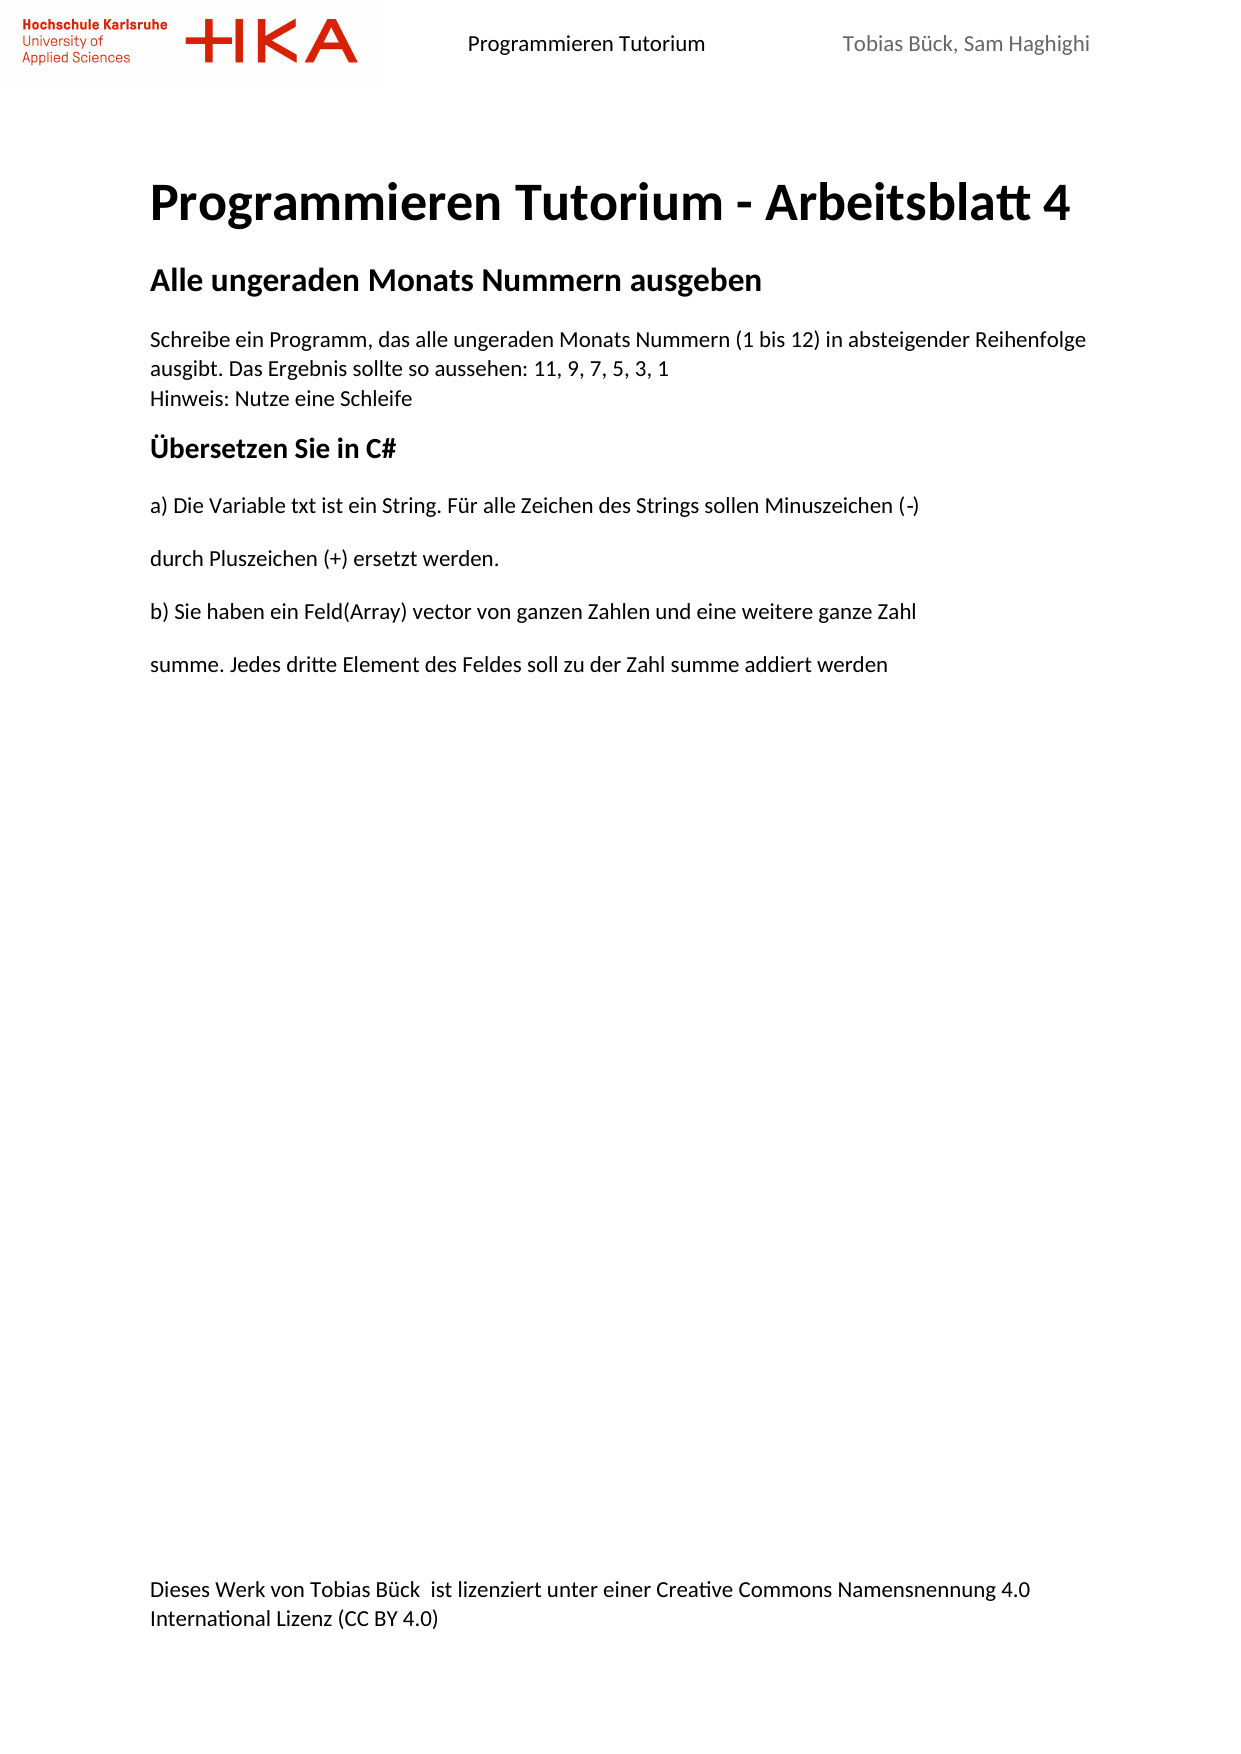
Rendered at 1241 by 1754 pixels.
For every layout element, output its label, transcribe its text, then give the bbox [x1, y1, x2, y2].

picture [0, 0, 383, 86]
text b) Sie haben ein Feld(Array) vector von ganzen Zahlen und eine weitere ganze Zahl [150, 597, 1090, 625]
text durch Pluszeichen (+) ersetzt werden. [150, 544, 1090, 572]
text summe. Jedes dritte Element des Feldes soll zu der Zahl summe addiert werden [150, 650, 1090, 678]
title Programmieren Tutorium - Arbeitsblatt 4 [150, 168, 1090, 234]
text a) Die Variable txt ist ein String. Für alle Zeichen des Strings sollen Minuszeichen (‐) [150, 491, 1090, 519]
subtitle Übersetzen Sie in C# [150, 431, 1090, 466]
text Schreibe ein Programm, das alle ungeraden Monats Nummern (1 bis 12) in absteigender Reihenfolge ausgibt. Das Ergebnis sollte so aussehen: 11, 9, 7, 5, 3, 1 Hinweis: Nutze eine Schleife [150, 325, 1090, 412]
subtitle Alle ungeraden Monats Nummern ausgeben [150, 259, 1090, 300]
